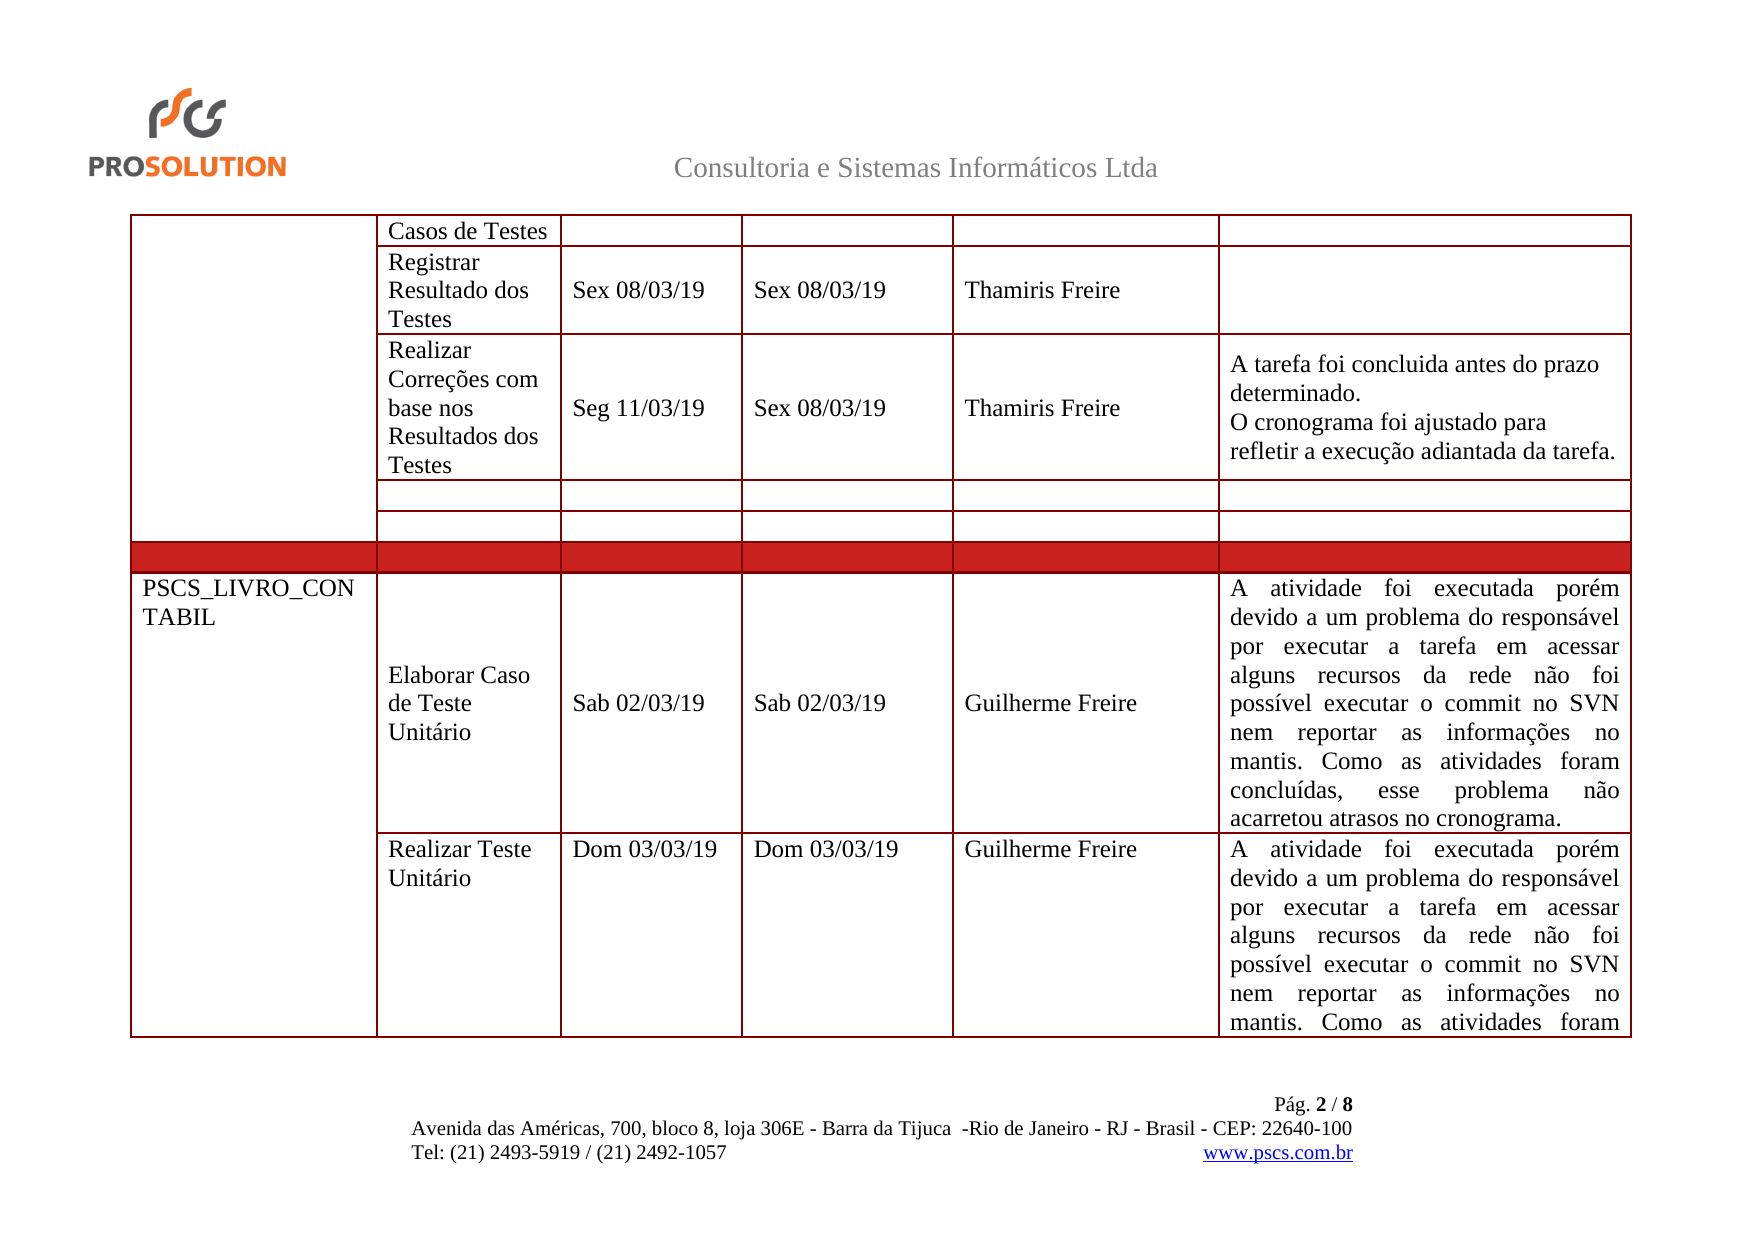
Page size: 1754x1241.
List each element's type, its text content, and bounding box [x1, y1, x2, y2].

table_cell [378, 512, 560, 541]
table_cell A atividade foi executada porém devido a um problema do responsável por executar a tarefa em acessar alguns recursos da rede não foi possível executar o commit no SVN nem reportar as informações no mantis. Como as atividades foram concluídas, esse problema não acarretou atrasos no cronograma. [1220, 574, 1630, 832]
table_cell [378, 481, 560, 510]
table_cell Sab 02/03/19 [743, 574, 952, 832]
table_cell [132, 216, 376, 541]
table_cell [562, 512, 741, 541]
table_cell [743, 543, 952, 571]
table_cell Sab 02/03/19 [562, 574, 741, 832]
table_cell [954, 481, 1218, 510]
table_cell Dom 03/03/19 [743, 834, 952, 1036]
table_cell [954, 543, 1218, 571]
table_cell Sex 08/03/19 [743, 247, 952, 333]
table_cell Dom 03/03/19 [562, 834, 741, 1036]
table_cell Elaborar Caso de Teste Unitário [378, 574, 560, 832]
table_cell Casos de Testes [378, 216, 560, 245]
table_cell [1220, 543, 1630, 571]
table_cell Thamiris Freire [954, 247, 1218, 333]
table_cell Seg 11/03/19 [562, 335, 741, 479]
table_cell [562, 216, 741, 245]
table_cell [1220, 216, 1630, 245]
table_cell Sex 08/03/19 [743, 335, 952, 479]
table_cell [1220, 247, 1630, 333]
table_cell Realizar Correções com base nos Resultados dos Testes [378, 335, 560, 479]
table_cell [954, 512, 1218, 541]
table_cell Registrar Resultado dos Testes [378, 247, 560, 333]
table_cell [132, 543, 376, 571]
table_cell [562, 543, 741, 571]
table_cell [743, 216, 952, 245]
table_cell [954, 216, 1218, 245]
table_cell Sex 08/03/19 [562, 247, 741, 333]
table_cell A atividade foi executada porém devido a um problema do responsável por executar a tarefa em acessar alguns recursos da rede não foi possível executar o commit no SVN nem reportar as informações no mantis. Como as atividades foram [1220, 834, 1630, 1036]
table_cell [743, 481, 952, 510]
table_cell Thamiris Freire [954, 335, 1218, 479]
table_cell A tarefa foi concluida antes do prazo determinado. O cronograma foi ajustado para refletir a execução adiantada da tarefa. [1220, 335, 1630, 479]
table_cell Realizar Teste Unitário [378, 834, 560, 1036]
table_cell [1220, 512, 1630, 541]
table_cell Guilherme Freire [954, 834, 1218, 1036]
table_cell [743, 512, 952, 541]
table_cell PSCS_LIVRO_CONTABIL [132, 574, 376, 1036]
table_cell [562, 481, 741, 510]
picture [82, 78, 293, 186]
table_cell [378, 543, 560, 571]
table_cell Guilherme Freire [954, 574, 1218, 832]
table_cell [1220, 481, 1630, 510]
